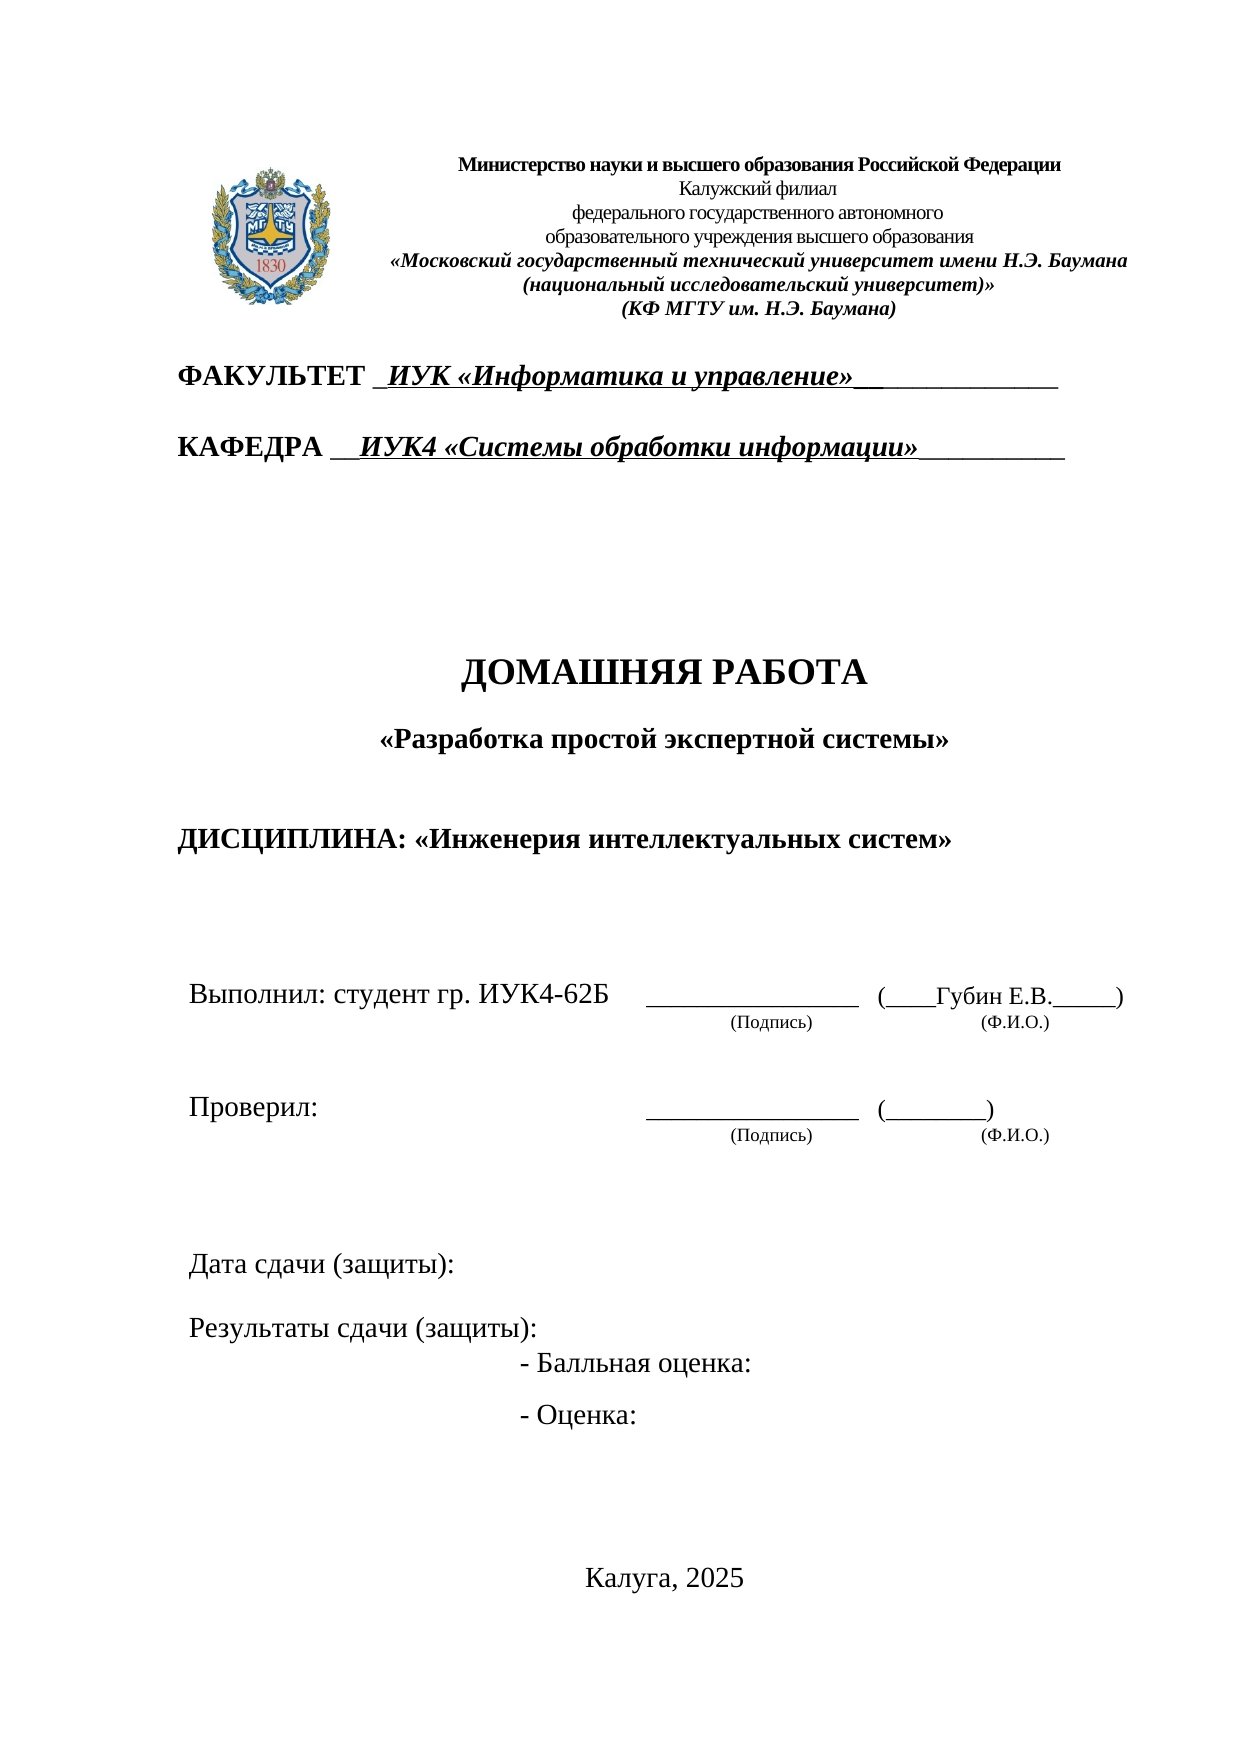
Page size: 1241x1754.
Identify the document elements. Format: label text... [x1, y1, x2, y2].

text Калуга, 2025 [177, 1560, 1152, 1593]
table_cell - Балльная оценка: - Оценка: [508, 1345, 1174, 1459]
table_cell Проверил: [177, 1069, 635, 1182]
text ФАКУЛЬТЕТ _ИУК «Информатика и управление»______________ [177, 358, 1152, 391]
table_header Министерство науки и высшего образования Российской Федерации Калужский филиал федерального государственного автономного образовательного учреждения высшего образования «Московский государственный технический университет имени Н.Э. Баумана (национальный исследовательский университет)» (КФ МГТУ им. Н.Э. Баумана) [354, 152, 1166, 320]
table_cell _________________ (________) (Подпись) (Ф.И.О.) [635, 1069, 1174, 1182]
text ДИСЦИПЛИНА: «Инженерия интеллектуальных систем» [177, 822, 1152, 855]
text КАФЕДРА __ИУК4 «Системы обработки информации»__________ [177, 429, 1152, 462]
table_cell [177, 1345, 508, 1459]
text ДОМАШНЯЯ РАБОТА [177, 649, 1152, 692]
table_header Выполнил: студент гр. ИУК4-62Б [177, 956, 635, 1069]
text «Разработка простой экспертной системы» [177, 721, 1152, 754]
table_header _________________ (____Губин Е.В._____) (Подпись) (Ф.И.О.) [635, 956, 1174, 1069]
table_cell Дата сдачи (защиты): Результаты сдачи (защиты): [177, 1182, 1174, 1345]
table_header [189, 152, 354, 320]
